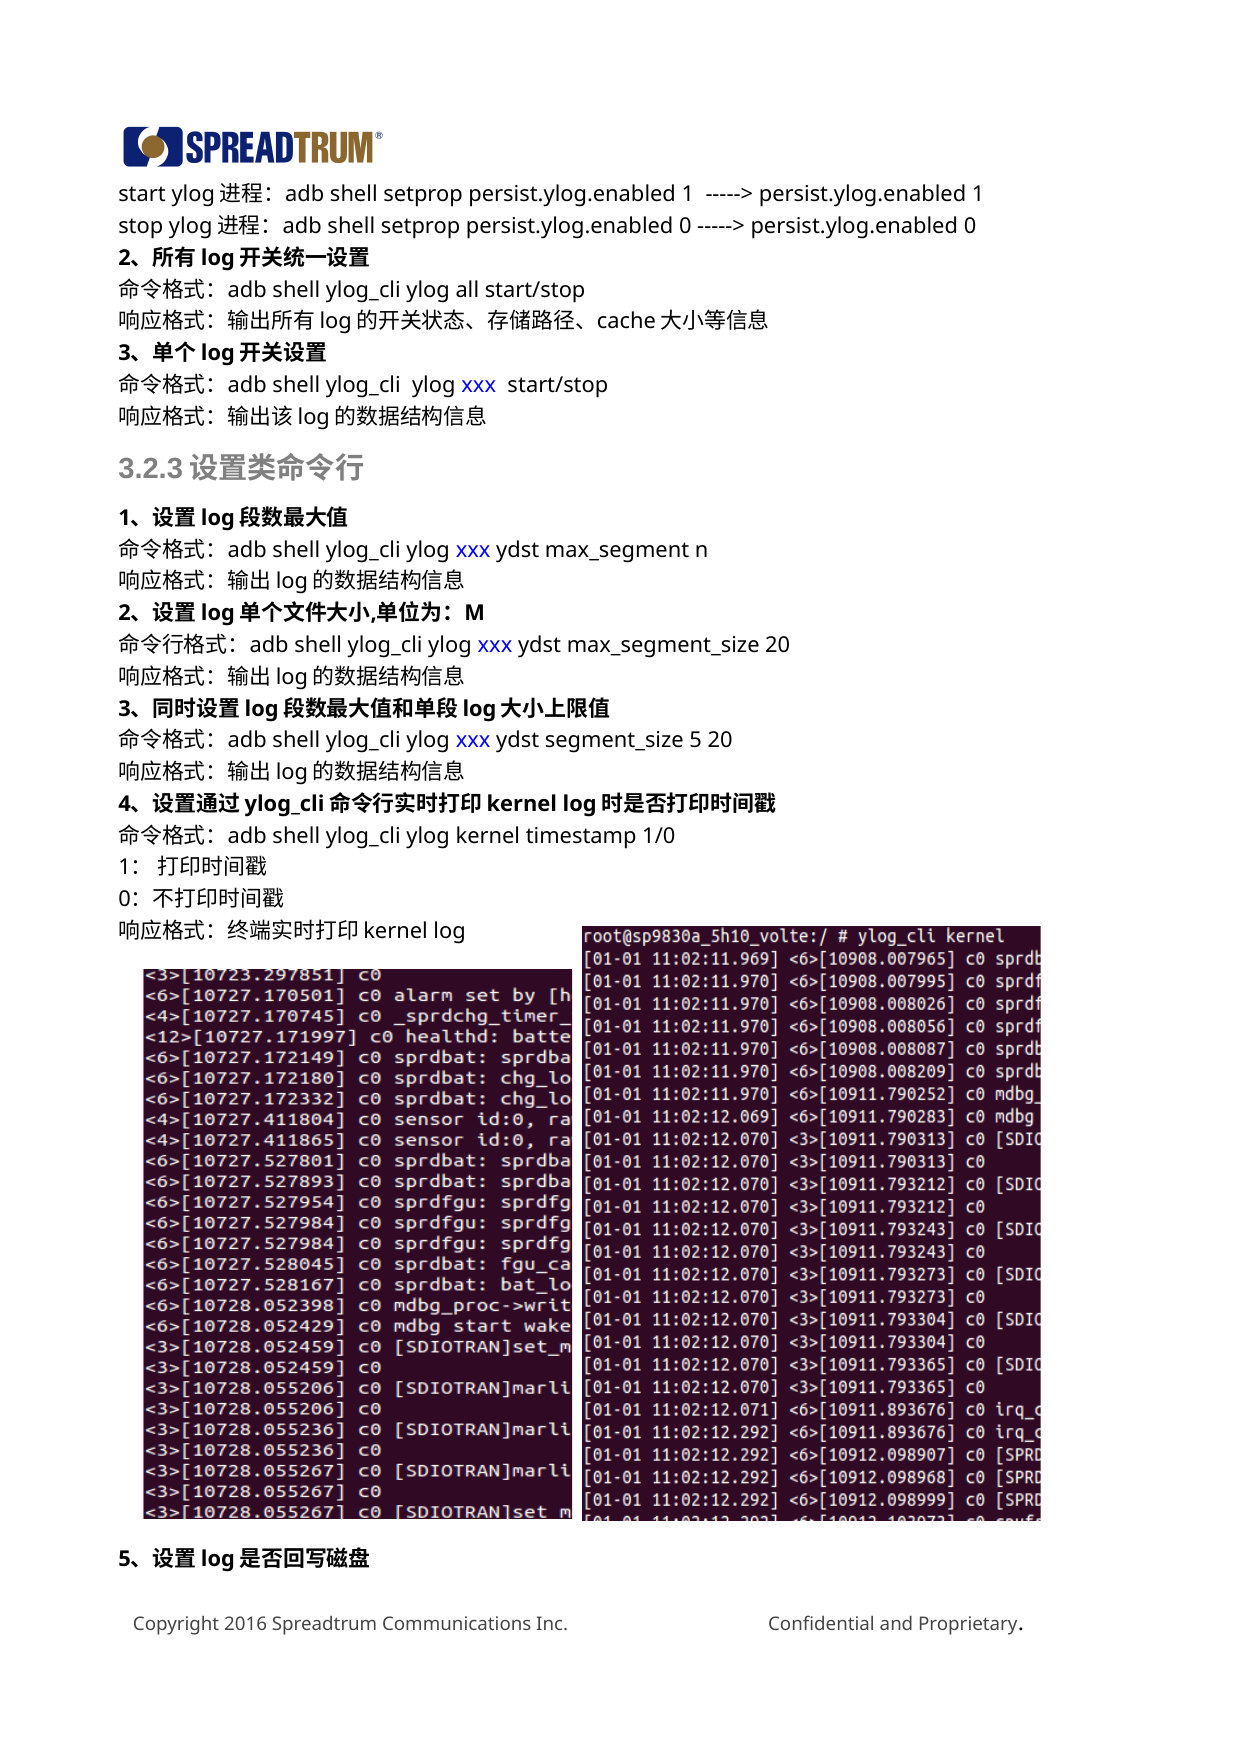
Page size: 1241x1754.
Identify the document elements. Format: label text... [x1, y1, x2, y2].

text 2、设置log单个文件大小,单位为：M [118, 595, 1122, 627]
text 0：不打印时间戳 [118, 881, 1122, 913]
text 3、单个log开关设置 [118, 335, 1122, 367]
text 命令格式：adb shell ylog_cli ylog all start/stop [118, 272, 1122, 303]
text 1： 打印时间戳 [118, 849, 1122, 881]
text 命令格式：adb shell ylog_cli ylog xxx ydst max_segment n [118, 532, 1122, 563]
text 响应格式：输出该log的数据结构信息 [118, 399, 1122, 431]
text 1、设置log段数最大值 [118, 500, 1122, 532]
picture [120, 123, 386, 168]
text 命令格式：adb shell ylog_cli ylog xxx start/stop [118, 367, 1122, 399]
text 命令格式：adb shell ylog_cli ylog kernel timestamp 1/0 [118, 818, 1122, 849]
picture [141, 969, 573, 1519]
text 响应格式：终端实时打印kernel log [118, 913, 1122, 945]
subtitle 3.2.3设置类命令行 [118, 445, 1122, 487]
text 响应格式：输出所有log的开关状态、存储路径、cache大小等信息 [118, 303, 1122, 335]
text start ylog进程：adb shell setprop persist.ylog.enabled 1 -----> persist.ylog.enabled 1 [118, 176, 1122, 208]
text 响应格式：输出log的数据结构信息 [118, 754, 1122, 786]
picture [582, 926, 1041, 1521]
text stop ylog进程：adb shell setprop persist.ylog.enabled 0 -----> persist.ylog.enabled 0 [118, 208, 1122, 240]
text 命令格式：adb shell ylog_cli ylog xxx ydst segment_size 5 20 [118, 722, 1122, 754]
text 2、所有log开关统一设置 [118, 240, 1122, 272]
text 4、设置通过ylog_cli命令行实时打印kernel log时是否打印时间戳 [118, 786, 1122, 818]
text 5、设置log是否回写磁盘 [118, 1481, 1122, 1572]
text 3、同时设置log段数最大值和单段log大小上限值 [118, 691, 1122, 722]
text 命令行格式：adb shell ylog_cli ylog xxx ydst max_segment_size 20 [118, 627, 1122, 659]
text 响应格式：输出log的数据结构信息 [118, 659, 1122, 691]
text 响应格式：输出log的数据结构信息 [118, 563, 1122, 595]
